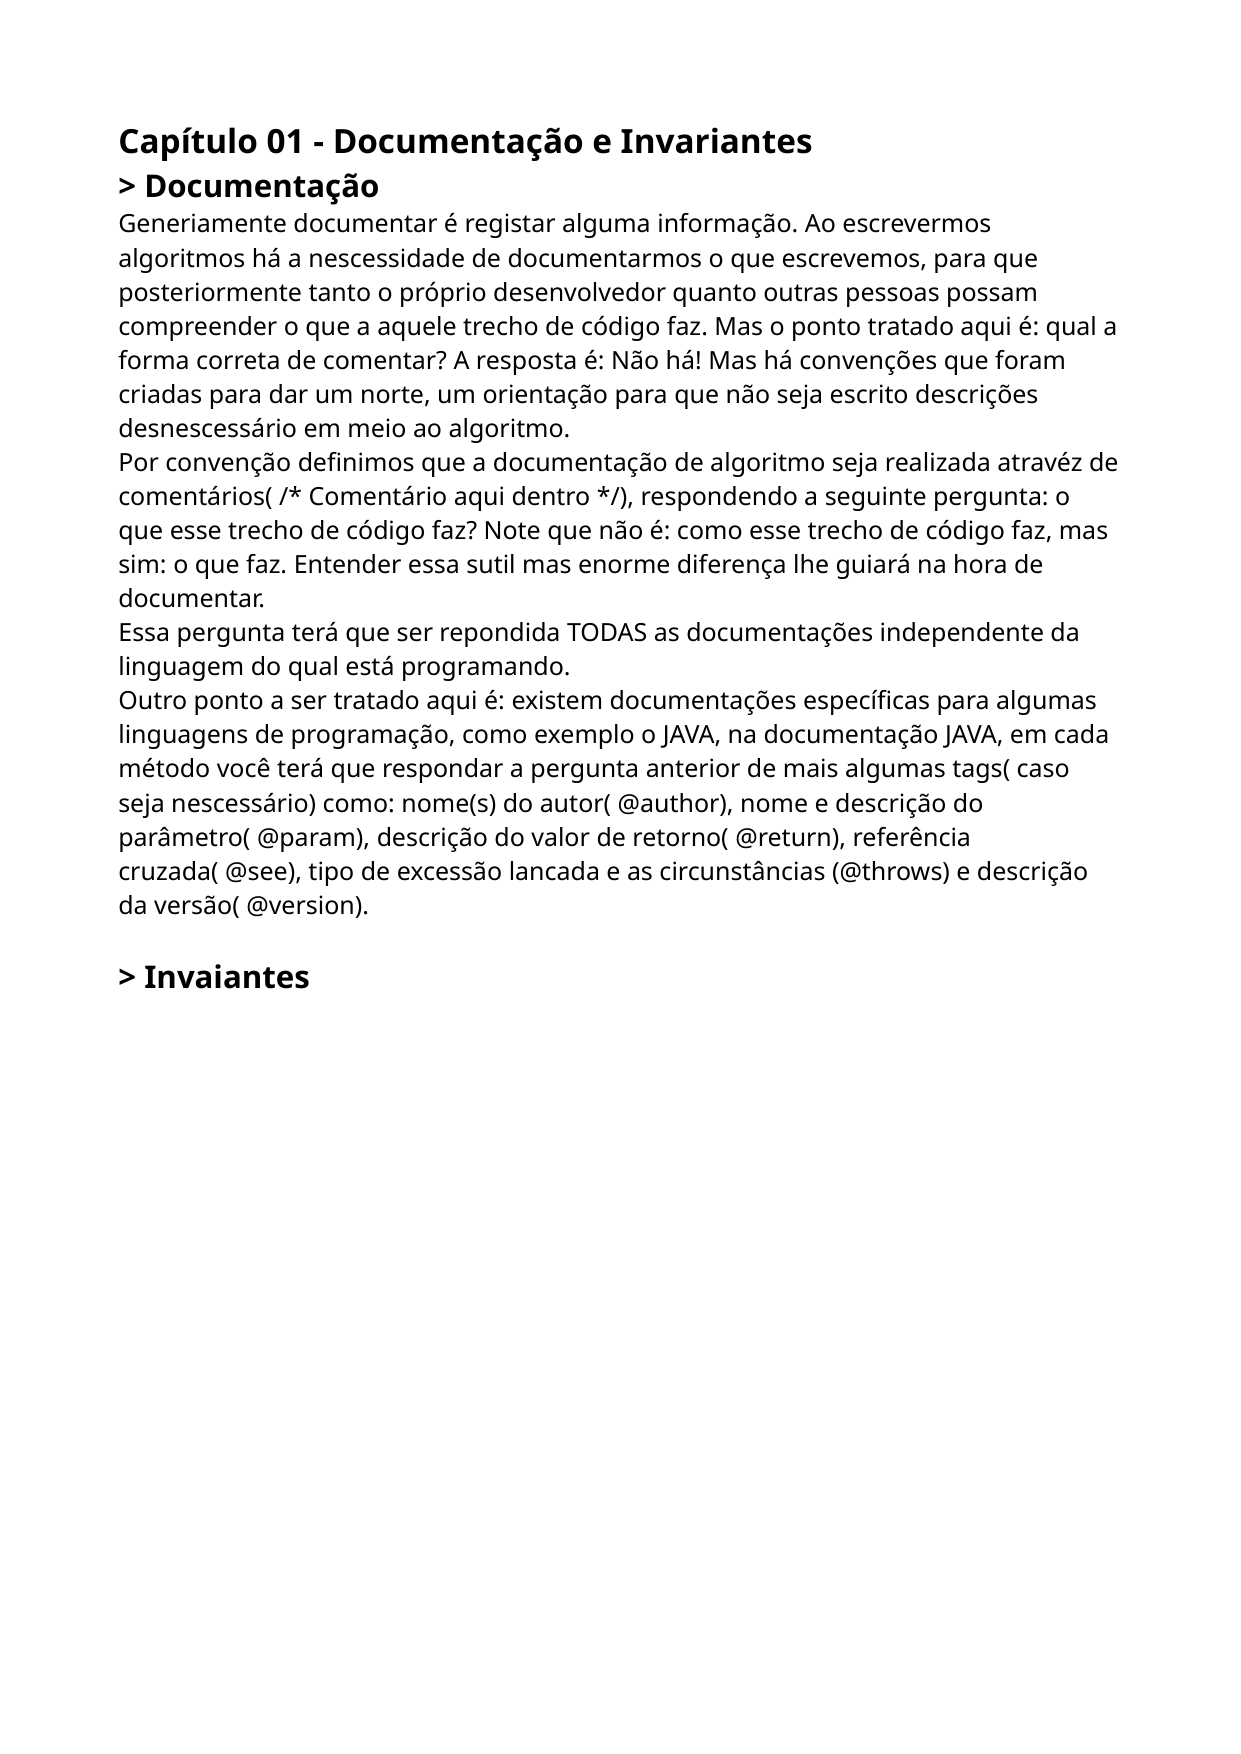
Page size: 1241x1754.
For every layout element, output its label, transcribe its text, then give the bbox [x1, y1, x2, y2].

text Outro ponto a ser tratado aqui é: existem documentações específicas para algumas linguagens de programação, como exemplo o JAVA, na documentação JAVA, em cada método você terá que respondar a pergunta anterior de mais algumas tags( caso seja nescessário) como: nome(s) do autor( @author), nome e descrição do parâmetro( @param), descrição do valor de retorno( @return), referência cruzada( @see), tipo de excessão lancada e as circunstâncias (@throws) e descrição da versão( @version). [118, 683, 1122, 921]
text Capítulo 01 - Documentação e Invariantes [118, 118, 1122, 163]
text > Invaiantes [118, 956, 1122, 998]
text Generiamente documentar é registar alguma informação. Ao escrevermos algoritmos há a nescessidade de documentarmos o que escrevemos, para que posteriormente tanto o próprio desenvolvedor quanto outras pessoas possam compreender o que a aquele trecho de código faz. Mas o ponto tratado aqui é: qual a forma correta de comentar? A resposta é: Não há! Mas há convenções que foram criadas para dar um norte, um orientação para que não seja escrito descrições desnescessário em meio ao algoritmo. [118, 206, 1122, 444]
text Essa pergunta terá que ser repondida TODAS as documentações independente da linguagem do qual está programando. [118, 615, 1122, 683]
text > Documentação [118, 163, 1122, 206]
text Por convenção definimos que a documentação de algoritmo seja realizada atravéz de comentários( /* Comentário aqui dentro */), respondendo a seguinte pergunta: o que esse trecho de código faz? Note que não é: como esse trecho de código faz, mas sim: o que faz. Entender essa sutil mas enorme diferença lhe guiará na hora de documentar. [118, 444, 1122, 615]
